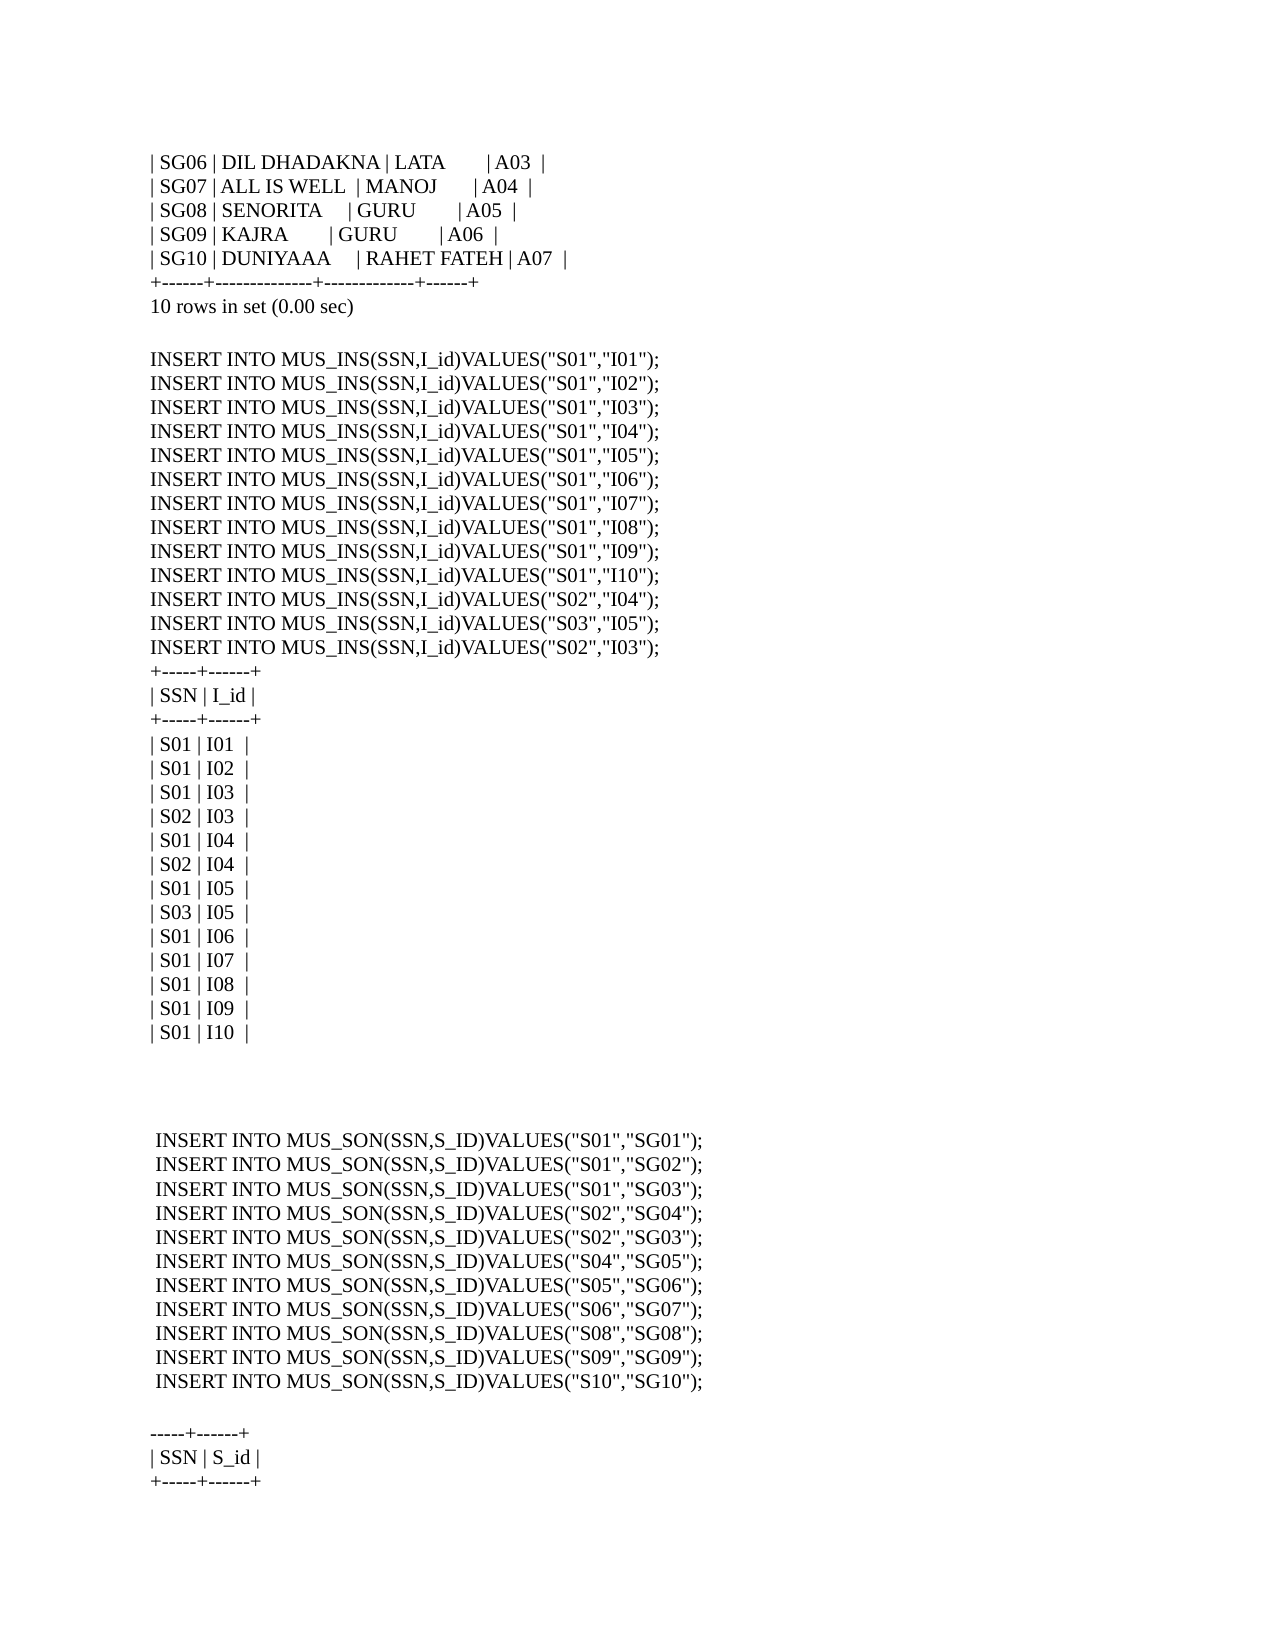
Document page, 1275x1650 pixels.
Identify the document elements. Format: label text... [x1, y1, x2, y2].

text | S01 | I04 | [150, 828, 1125, 852]
text +-----+------+ [150, 659, 1125, 683]
text | SSN | I_id | [150, 683, 1125, 707]
text INSERT INTO MUS_INS(SSN,I_id)VALUES("S01","I05"); [150, 443, 1125, 467]
text | S01 | I05 | [150, 876, 1125, 900]
text INSERT INTO MUS_INS(SSN,I_id)VALUES("S01","I04"); [150, 419, 1125, 443]
text | S01 | I02 | [150, 756, 1125, 779]
text INSERT INTO MUS_SON(SSN,S_ID)VALUES("S04","SG05"); [150, 1249, 1125, 1273]
text INSERT INTO MUS_INS(SSN,I_id)VALUES("S03","I05"); [150, 611, 1125, 635]
text | S01 | I06 | [150, 924, 1125, 948]
text INSERT INTO MUS_SON(SSN,S_ID)VALUES("S09","SG09"); [150, 1345, 1125, 1369]
text | SG09 | KAJRA | GURU | A06 | [150, 222, 1125, 246]
text -----+------+ [150, 1421, 1125, 1445]
text INSERT INTO MUS_SON(SSN,S_ID)VALUES("S02","SG04"); [150, 1201, 1125, 1224]
text INSERT INTO MUS_INS(SSN,I_id)VALUES("S01","I02"); [150, 371, 1125, 394]
text INSERT INTO MUS_INS(SSN,I_id)VALUES("S01","I10"); [150, 563, 1125, 587]
text +------+--------------+-------------+------+ [150, 270, 1125, 294]
text +-----+------+ [150, 1469, 1125, 1493]
text | SG06 | DIL DHADAKNA | LATA | A03 | [150, 150, 1125, 174]
text INSERT INTO MUS_SON(SSN,S_ID)VALUES("S08","SG08"); [150, 1321, 1125, 1345]
text INSERT INTO MUS_INS(SSN,I_id)VALUES("S01","I03"); [150, 394, 1125, 419]
text | S01 | I09 | [150, 996, 1125, 1020]
text INSERT INTO MUS_SON(SSN,S_ID)VALUES("S02","SG03"); [150, 1224, 1125, 1249]
text | S01 | I01 | [150, 731, 1125, 756]
text | S03 | I05 | [150, 900, 1125, 924]
text INSERT INTO MUS_SON(SSN,S_ID)VALUES("S06","SG07"); [150, 1297, 1125, 1321]
text | SG07 | ALL IS WELL | MANOJ | A04 | [150, 174, 1125, 198]
text | S01 | I03 | [150, 779, 1125, 804]
text INSERT INTO MUS_SON(SSN,S_ID)VALUES("S01","SG03"); [150, 1176, 1125, 1201]
text INSERT INTO MUS_INS(SSN,I_id)VALUES("S01","I08"); [150, 515, 1125, 539]
text INSERT INTO MUS_INS(SSN,I_id)VALUES("S02","I04"); [150, 587, 1125, 611]
text 10 rows in set (0.00 sec) [150, 294, 1125, 318]
text INSERT INTO MUS_SON(SSN,S_ID)VALUES("S01","SG01"); [150, 1128, 1125, 1152]
text | SG08 | SENORITA | GURU | A05 | [150, 198, 1125, 222]
text INSERT INTO MUS_INS(SSN,I_id)VALUES("S01","I06"); [150, 467, 1125, 491]
text | S01 | I07 | [150, 948, 1125, 972]
text INSERT INTO MUS_SON(SSN,S_ID)VALUES("S05","SG06"); [150, 1273, 1125, 1297]
text | S02 | I04 | [150, 852, 1125, 876]
text INSERT INTO MUS_SON(SSN,S_ID)VALUES("S10","SG10"); [150, 1369, 1125, 1393]
text INSERT INTO MUS_INS(SSN,I_id)VALUES("S01","I09"); [150, 539, 1125, 563]
text | S01 | I10 | [150, 1020, 1125, 1044]
text INSERT INTO MUS_SON(SSN,S_ID)VALUES("S01","SG02"); [150, 1152, 1125, 1176]
text | S02 | I03 | [150, 804, 1125, 828]
text +-----+------+ [150, 707, 1125, 731]
text INSERT INTO MUS_INS(SSN,I_id)VALUES("S01","I07"); [150, 491, 1125, 515]
text | S01 | I08 | [150, 972, 1125, 996]
text | SSN | S_id | [150, 1445, 1125, 1469]
text | SG10 | DUNIYAAA | RAHET FATEH | A07 | [150, 246, 1125, 270]
text INSERT INTO MUS_INS(SSN,I_id)VALUES("S02","I03"); [150, 635, 1125, 659]
text INSERT INTO MUS_INS(SSN,I_id)VALUES("S01","I01"); [150, 346, 1125, 371]
